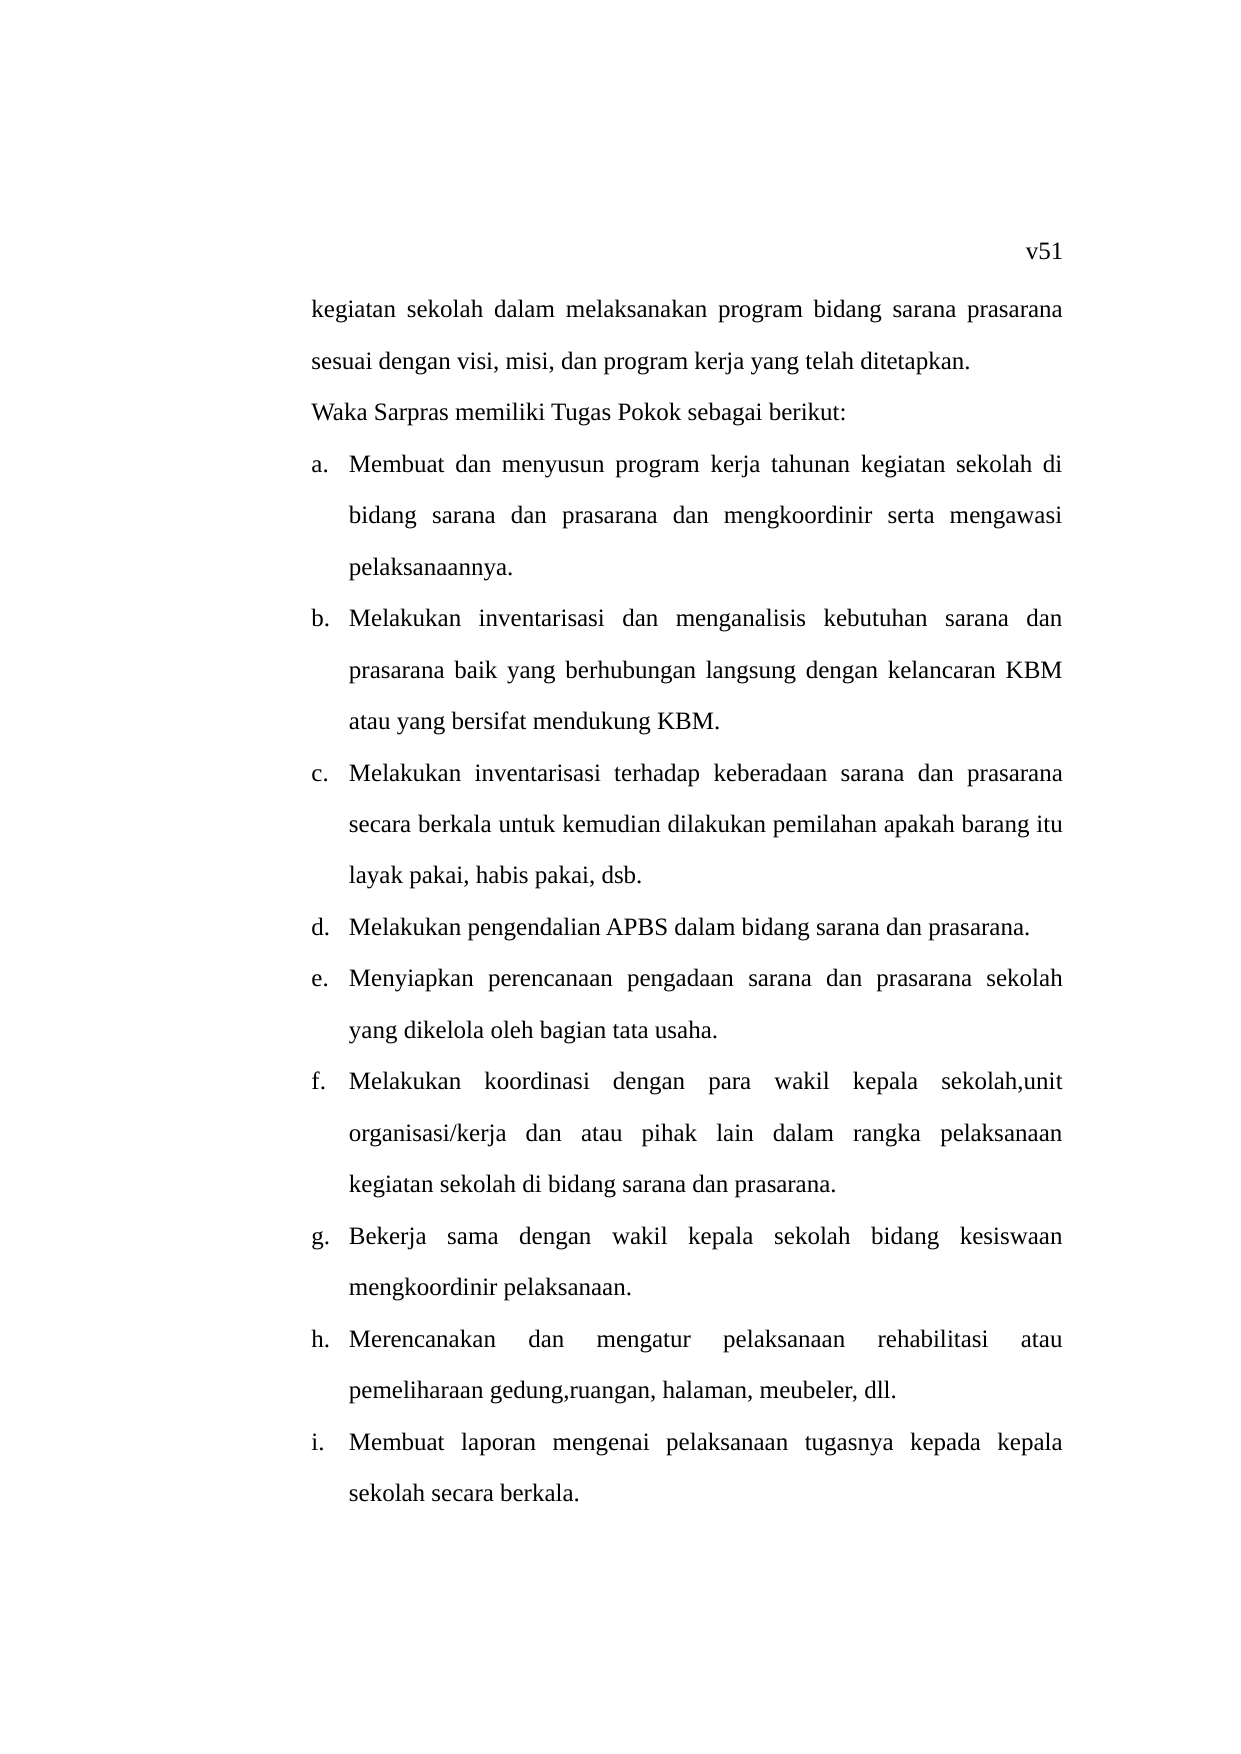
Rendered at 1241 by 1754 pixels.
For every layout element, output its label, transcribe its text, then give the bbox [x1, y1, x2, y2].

list Membuat laporan mengenai pelaksanaan tugasnya kepada kepala sekolah secara berkala. [311, 1427, 1063, 1507]
list Melakukan pengendalian APBS dalam bidang sarana dan prasarana. [311, 912, 1063, 941]
list Membuat dan menyusun program kerja tahunan kegiatan sekolah di bidang sarana dan prasarana dan mengkoordinir serta mengawasi pelaksanaannya. [311, 449, 1063, 581]
list Waka Sarpras memiliki Tugas Pokok sebagai berikut: [274, 397, 1063, 426]
list Melakukan inventarisasi dan menganalisis kebutuhan sarana dan prasarana baik yang berhubungan langsung dengan kelancaran KBM atau yang bersifat mendukung KBM. [311, 603, 1063, 735]
list Menyiapkan perencanaan pengadaan sarana dan prasarana sekolah yang dikelola oleh bagian tata usaha. [311, 963, 1063, 1044]
list Melakukan inventarisasi terhadap keberadaan sarana dan prasarana secara berkala untuk kemudian dilakukan pemilahan apakah barang itu layak pakai, habis pakai, dsb. [311, 758, 1063, 889]
list Merencanakan dan mengatur pelaksanaan rehabilitasi atau pemeliharaan gedung,ruangan, halaman, meubeler, dll. [311, 1324, 1063, 1404]
list Bekerja sama dengan wakil kepala sekolah bidang kesiswaan mengkoordinir pelaksanaan. [311, 1221, 1063, 1301]
list kegiatan sekolah dalam melaksanakan program bidang sarana prasarana sesuai dengan visi, misi, dan program kerja yang telah ditetapkan. [274, 294, 1063, 375]
list Melakukan koordinasi dengan para wakil kepala sekolah,unit organisasi/kerja dan atau pihak lain dalam rangka pelaksanaan kegiatan sekolah di bidang sarana dan prasarana. [311, 1066, 1063, 1198]
